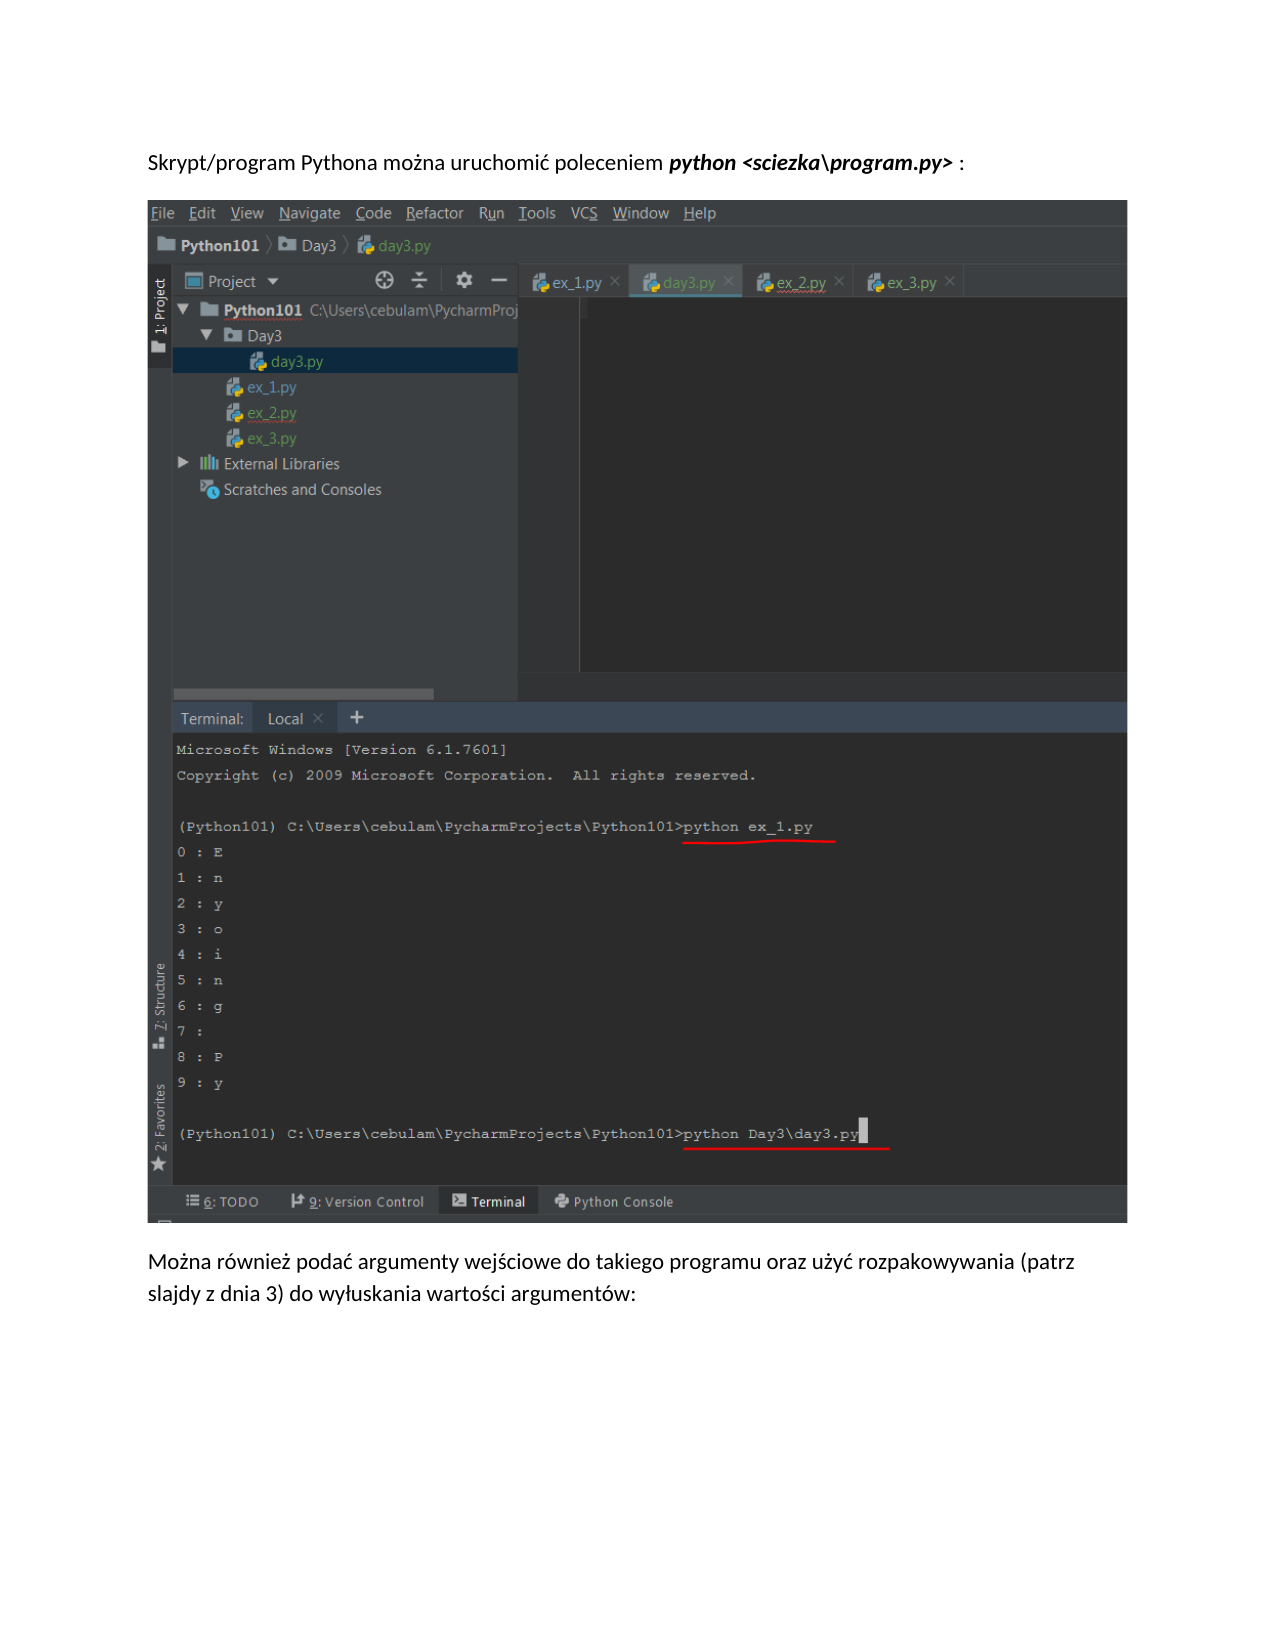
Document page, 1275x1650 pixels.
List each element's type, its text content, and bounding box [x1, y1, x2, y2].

text Można również podać argumenty wejściowe do takiego programu oraz użyć rozpakowywania (patrz slajdy z dnia 3) do wyłuskania wartości argumentów: [148, 1247, 1127, 1308]
text Skrypt/program Pythona można uruchomić poleceniem python <sciezka\program.py> : [148, 148, 1127, 176]
